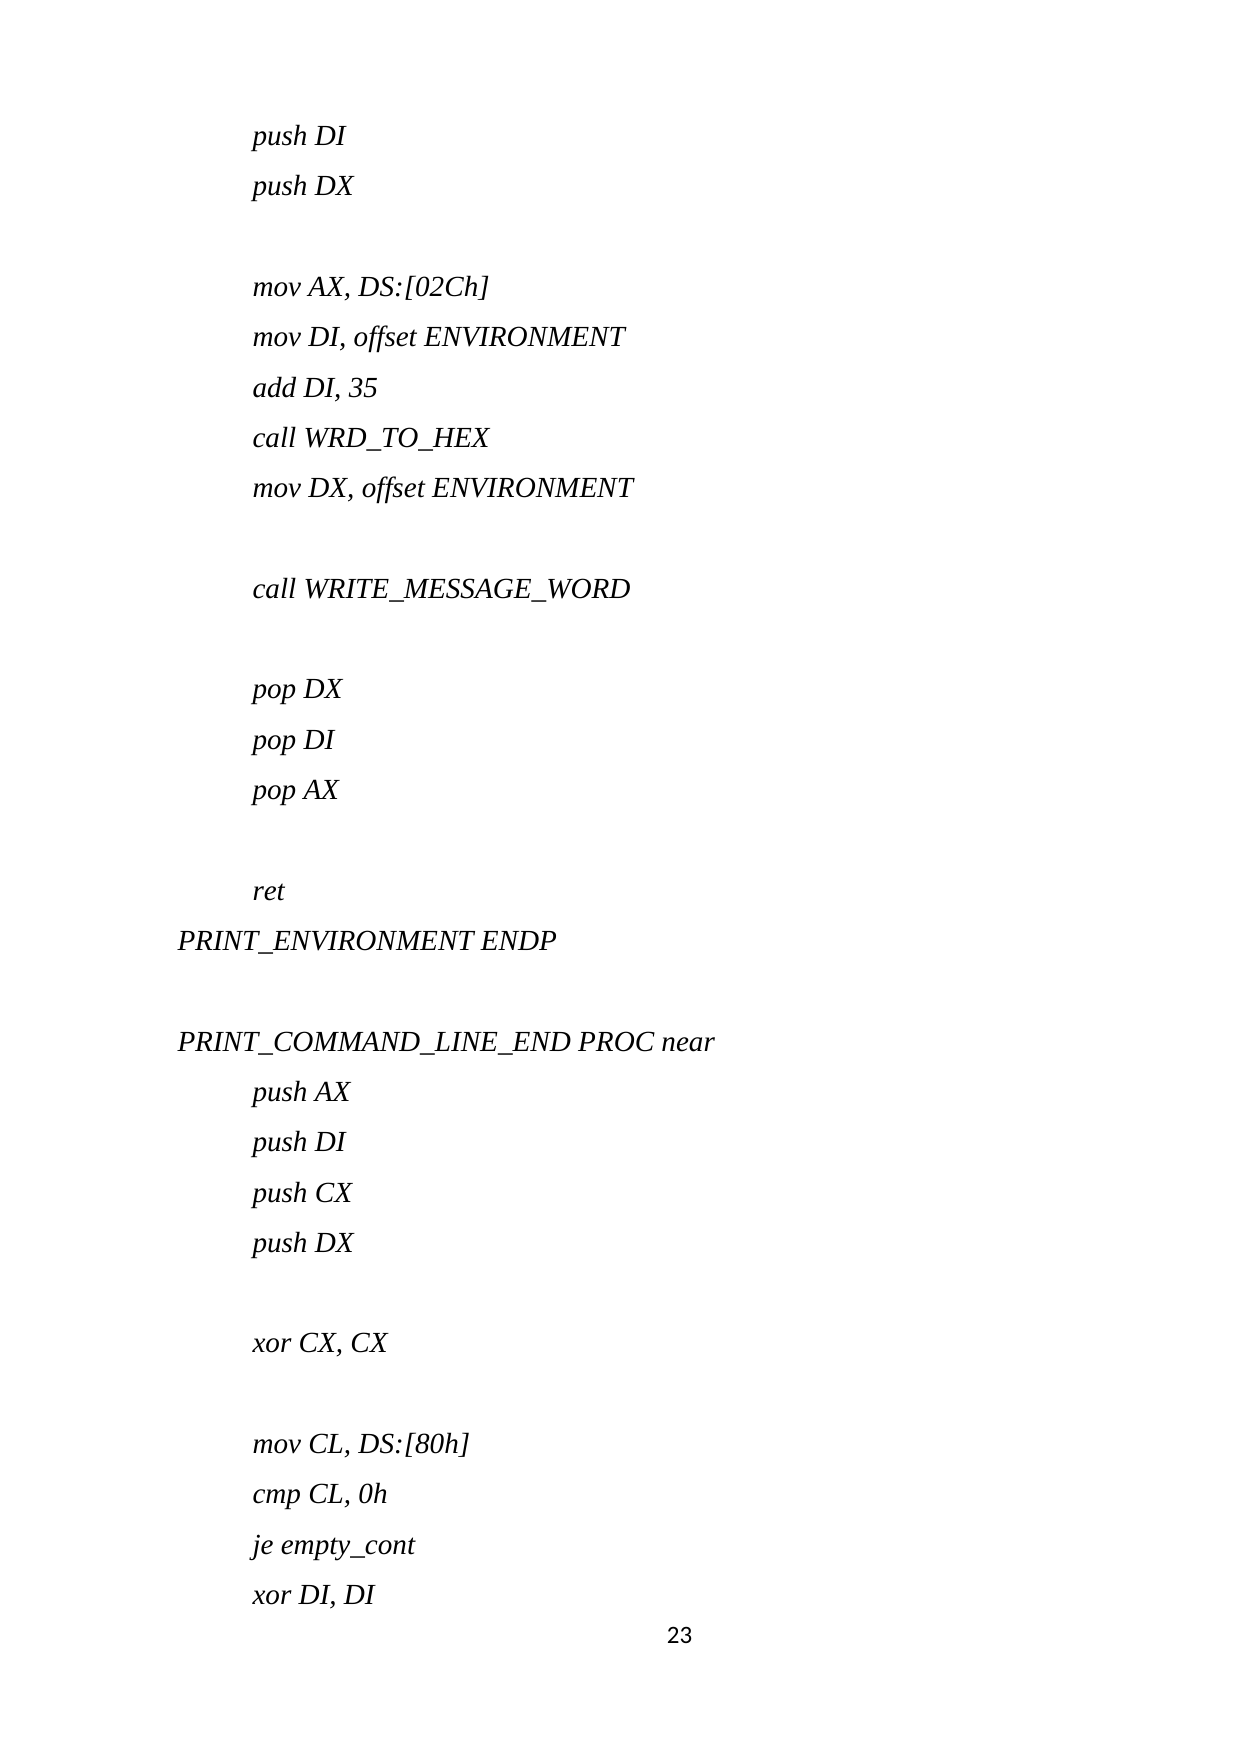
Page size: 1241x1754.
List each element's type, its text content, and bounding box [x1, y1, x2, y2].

text mov CL, DS:[80h] [177, 1426, 1181, 1460]
text mov DI, offset ENVIRONMENT [177, 319, 1181, 353]
text pop DI [177, 722, 1181, 755]
text push DI [177, 118, 1181, 152]
text push AX [177, 1074, 1181, 1108]
text call WRITE_MESSAGE_WORD [177, 571, 1181, 604]
text push DX [177, 168, 1181, 202]
text pop AX [177, 772, 1181, 806]
text pop DX [177, 672, 1181, 705]
text mov AX, DS:[02Ch] [177, 269, 1181, 303]
text cmp CL, 0h [177, 1477, 1181, 1510]
text xor DI, DI [177, 1577, 1181, 1611]
text push DX [177, 1225, 1181, 1258]
text push CX [177, 1175, 1181, 1208]
text call WRD_TO_HEX [177, 420, 1181, 453]
text push DI [177, 1124, 1181, 1158]
text PRINT_ENVIRONMENT ENDP [177, 923, 1181, 957]
text xor CX, CX [177, 1326, 1181, 1359]
text add DI, 35 [177, 370, 1181, 403]
text je empty_cont [177, 1527, 1181, 1560]
text PRINT_COMMAND_LINE_END PROC near [177, 1024, 1181, 1057]
text ret [177, 873, 1181, 906]
text mov DX, offset ENVIRONMENT [177, 470, 1181, 504]
